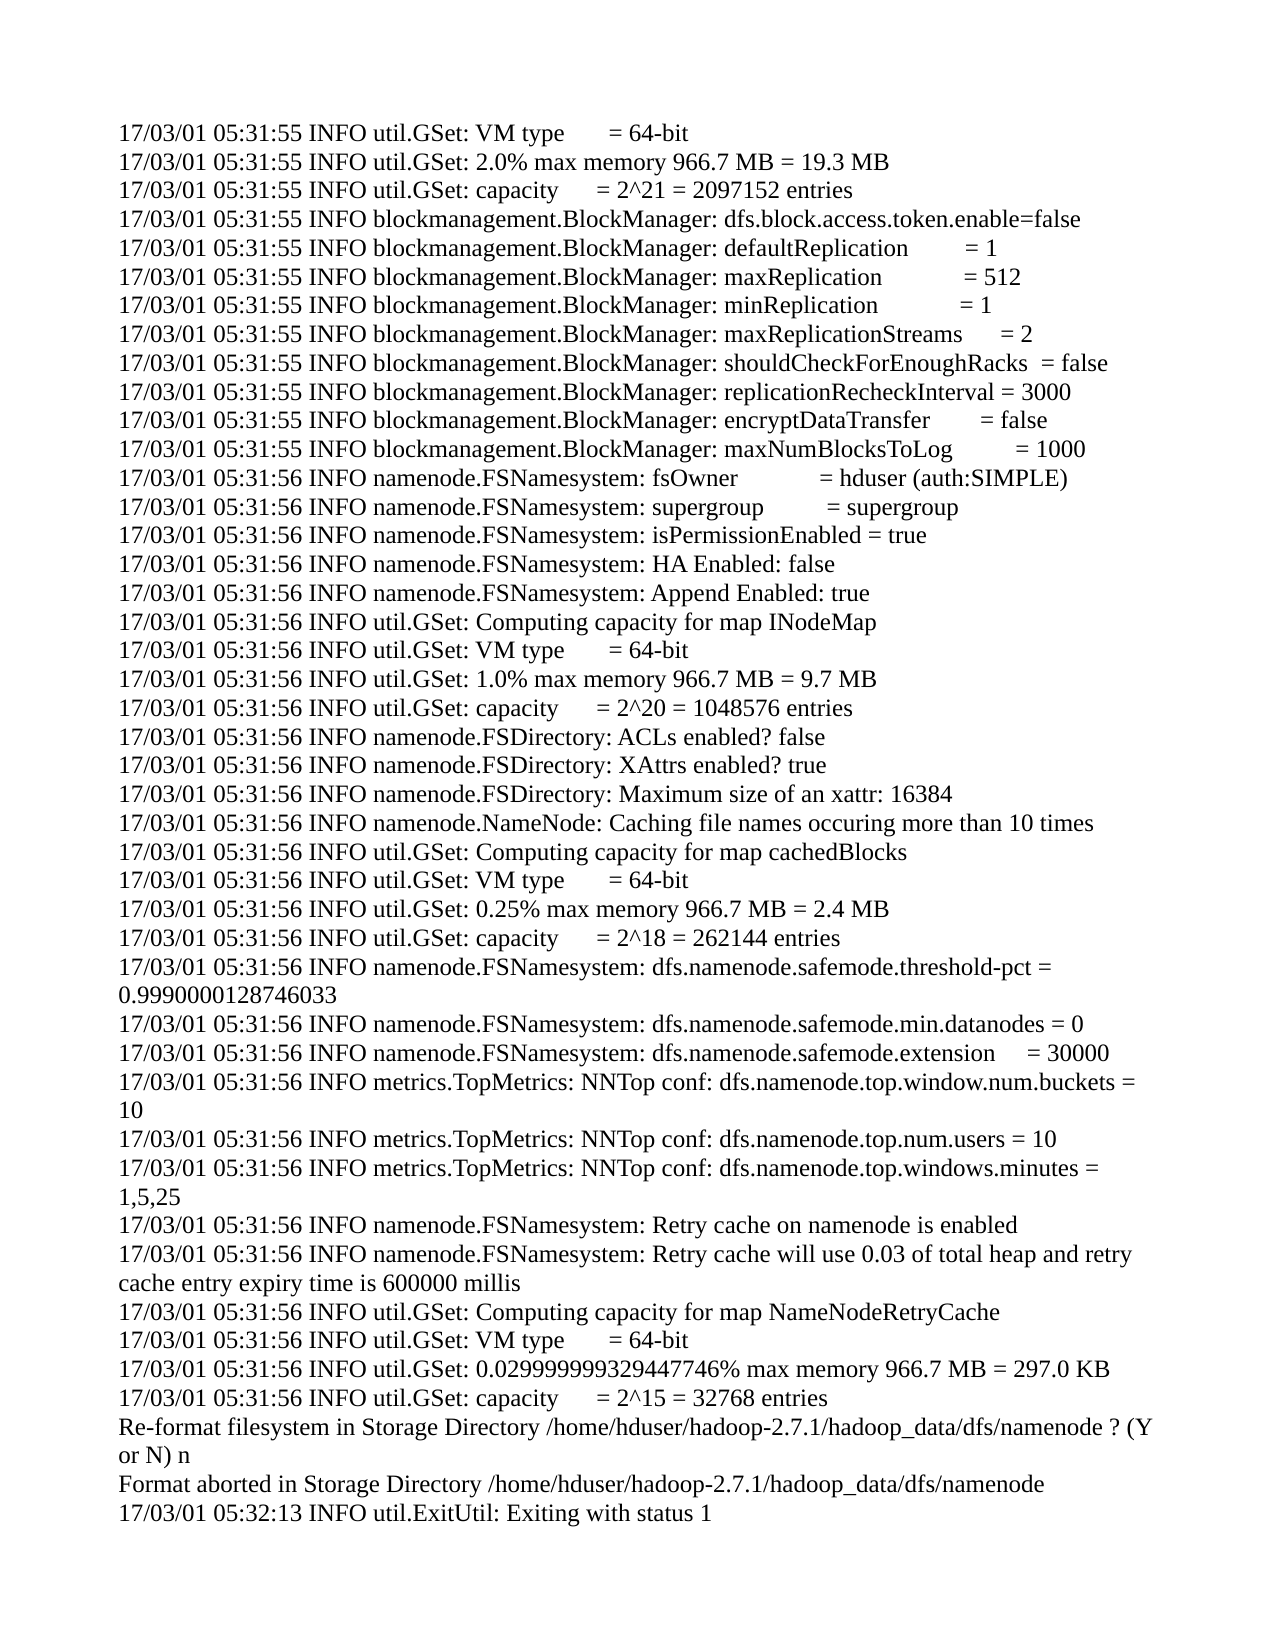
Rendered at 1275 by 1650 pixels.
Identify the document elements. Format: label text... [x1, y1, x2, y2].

text 17/03/01 05:31:56 INFO util.GSet: 1.0% max memory 966.7 MB = 9.7 MB [118, 664, 1157, 693]
text 17/03/01 05:31:55 INFO blockmanagement.BlockManager: maxReplicationStreams = 2 [118, 319, 1157, 348]
text 17/03/01 05:31:55 INFO blockmanagement.BlockManager: shouldCheckForEnoughRacks = false [118, 348, 1157, 377]
text 17/03/01 05:31:56 INFO util.GSet: 0.25% max memory 966.7 MB = 2.4 MB [118, 894, 1157, 923]
text 17/03/01 05:31:56 INFO namenode.FSNamesystem: Retry cache will use 0.03 of total heap and retry cache entry expiry time is 600000 millis [118, 1239, 1157, 1297]
text 17/03/01 05:31:56 INFO metrics.TopMetrics: NNTop conf: dfs.namenode.top.window.num.buckets = 10 [118, 1067, 1157, 1124]
text 17/03/01 05:31:56 INFO util.GSet: VM type = 64-bit [118, 1326, 1157, 1354]
text 17/03/01 05:31:56 INFO namenode.FSNamesystem: isPermissionEnabled = true [118, 521, 1157, 549]
text 17/03/01 05:31:55 INFO blockmanagement.BlockManager: dfs.block.access.token.enable=false [118, 204, 1157, 233]
text 17/03/01 05:31:55 INFO blockmanagement.BlockManager: replicationRecheckInterval = 3000 [118, 377, 1157, 406]
text 17/03/01 05:32:13 INFO util.ExitUtil: Exiting with status 1 [118, 1498, 1157, 1527]
text 17/03/01 05:31:56 INFO namenode.FSNamesystem: dfs.namenode.safemode.threshold-pct = 0.9990000128746033 [118, 952, 1157, 1009]
text 17/03/01 05:31:55 INFO blockmanagement.BlockManager: maxReplication = 512 [118, 262, 1157, 291]
text 17/03/01 05:31:55 INFO blockmanagement.BlockManager: defaultReplication = 1 [118, 233, 1157, 262]
text 17/03/01 05:31:56 INFO util.GSet: Computing capacity for map NameNodeRetryCache [118, 1297, 1157, 1326]
text Format aborted in Storage Directory /home/hduser/hadoop-2.7.1/hadoop_data/dfs/namenode [118, 1469, 1157, 1498]
text 17/03/01 05:31:56 INFO namenode.FSDirectory: Maximum size of an xattr: 16384 [118, 779, 1157, 808]
text 17/03/01 05:31:56 INFO util.GSet: capacity = 2^15 = 32768 entries [118, 1383, 1157, 1412]
text 17/03/01 05:31:56 INFO metrics.TopMetrics: NNTop conf: dfs.namenode.top.num.users = 10 [118, 1124, 1157, 1153]
text 17/03/01 05:31:56 INFO namenode.FSNamesystem: Append Enabled: true [118, 578, 1157, 607]
text 17/03/01 05:31:56 INFO util.GSet: Computing capacity for map cachedBlocks [118, 837, 1157, 866]
text 17/03/01 05:31:56 INFO util.GSet: Computing capacity for map INodeMap [118, 607, 1157, 636]
text 17/03/01 05:31:55 INFO util.GSet: 2.0% max memory 966.7 MB = 19.3 MB [118, 147, 1157, 176]
text Re-format filesystem in Storage Directory /home/hduser/hadoop-2.7.1/hadoop_data/dfs/namenode ? (Y or N) n [118, 1412, 1157, 1469]
text 17/03/01 05:31:56 INFO namenode.FSDirectory: ACLs enabled? false [118, 722, 1157, 751]
text 17/03/01 05:31:56 INFO namenode.FSDirectory: XAttrs enabled? true [118, 751, 1157, 779]
text 17/03/01 05:31:56 INFO util.GSet: capacity = 2^20 = 1048576 entries [118, 693, 1157, 722]
text 17/03/01 05:31:55 INFO util.GSet: VM type = 64-bit [118, 118, 1157, 147]
text 17/03/01 05:31:56 INFO util.GSet: VM type = 64-bit [118, 636, 1157, 664]
text 17/03/01 05:31:56 INFO util.GSet: capacity = 2^18 = 262144 entries [118, 923, 1157, 952]
text 17/03/01 05:31:56 INFO namenode.FSNamesystem: HA Enabled: false [118, 549, 1157, 578]
text 17/03/01 05:31:55 INFO blockmanagement.BlockManager: maxNumBlocksToLog = 1000 [118, 434, 1157, 463]
text 17/03/01 05:31:55 INFO blockmanagement.BlockManager: minReplication = 1 [118, 291, 1157, 319]
text 17/03/01 05:31:56 INFO namenode.FSNamesystem: Retry cache on namenode is enabled [118, 1211, 1157, 1239]
text 17/03/01 05:31:56 INFO util.GSet: VM type = 64-bit [118, 866, 1157, 894]
text 17/03/01 05:31:56 INFO namenode.FSNamesystem: dfs.namenode.safemode.min.datanodes = 0 [118, 1009, 1157, 1038]
text 17/03/01 05:31:56 INFO util.GSet: 0.029999999329447746% max memory 966.7 MB = 297.0 KB [118, 1354, 1157, 1383]
text 17/03/01 05:31:56 INFO namenode.FSNamesystem: supergroup = supergroup [118, 492, 1157, 521]
text 17/03/01 05:31:56 INFO namenode.FSNamesystem: fsOwner = hduser (auth:SIMPLE) [118, 463, 1157, 492]
text 17/03/01 05:31:55 INFO util.GSet: capacity = 2^21 = 2097152 entries [118, 176, 1157, 204]
text 17/03/01 05:31:56 INFO namenode.FSNamesystem: dfs.namenode.safemode.extension = 30000 [118, 1038, 1157, 1067]
text 17/03/01 05:31:56 INFO metrics.TopMetrics: NNTop conf: dfs.namenode.top.windows.minutes = 1,5,25 [118, 1153, 1157, 1211]
text 17/03/01 05:31:56 INFO namenode.NameNode: Caching file names occuring more than 10 times [118, 808, 1157, 837]
text 17/03/01 05:31:55 INFO blockmanagement.BlockManager: encryptDataTransfer = false [118, 406, 1157, 434]
